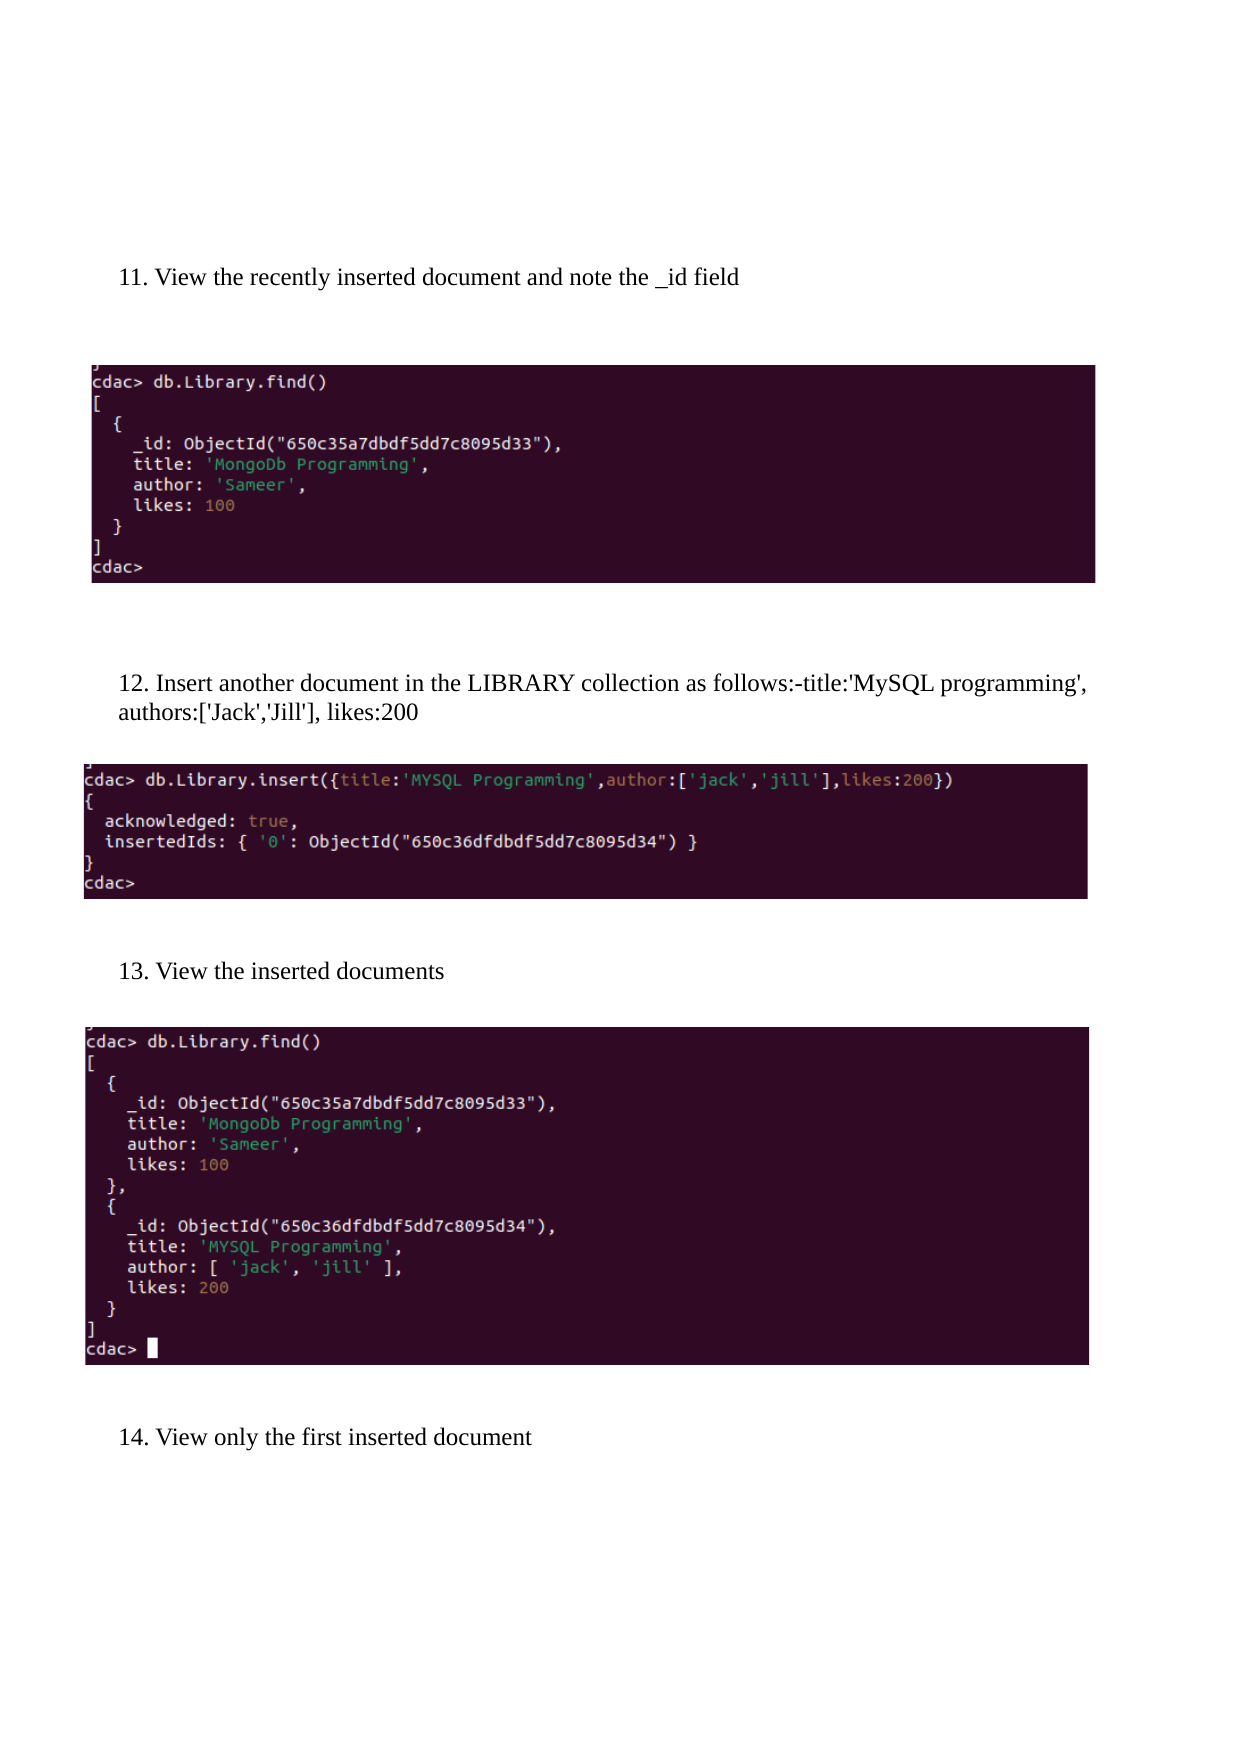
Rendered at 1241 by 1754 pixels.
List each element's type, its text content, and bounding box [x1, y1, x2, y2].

picture [83, 764, 1088, 899]
text 13. View the inserted documents [118, 956, 1122, 985]
picture [91, 365, 1096, 583]
text 11. View the recently inserted document and note the _id field [118, 262, 1122, 291]
text 14. View only the first inserted document [118, 1422, 1122, 1451]
picture [85, 1027, 1090, 1365]
text 12. Insert another document in the LIBRARY collection as follows:-title:'MySQL programming', authors:['Jack','Jill'], likes:200 [118, 668, 1122, 726]
